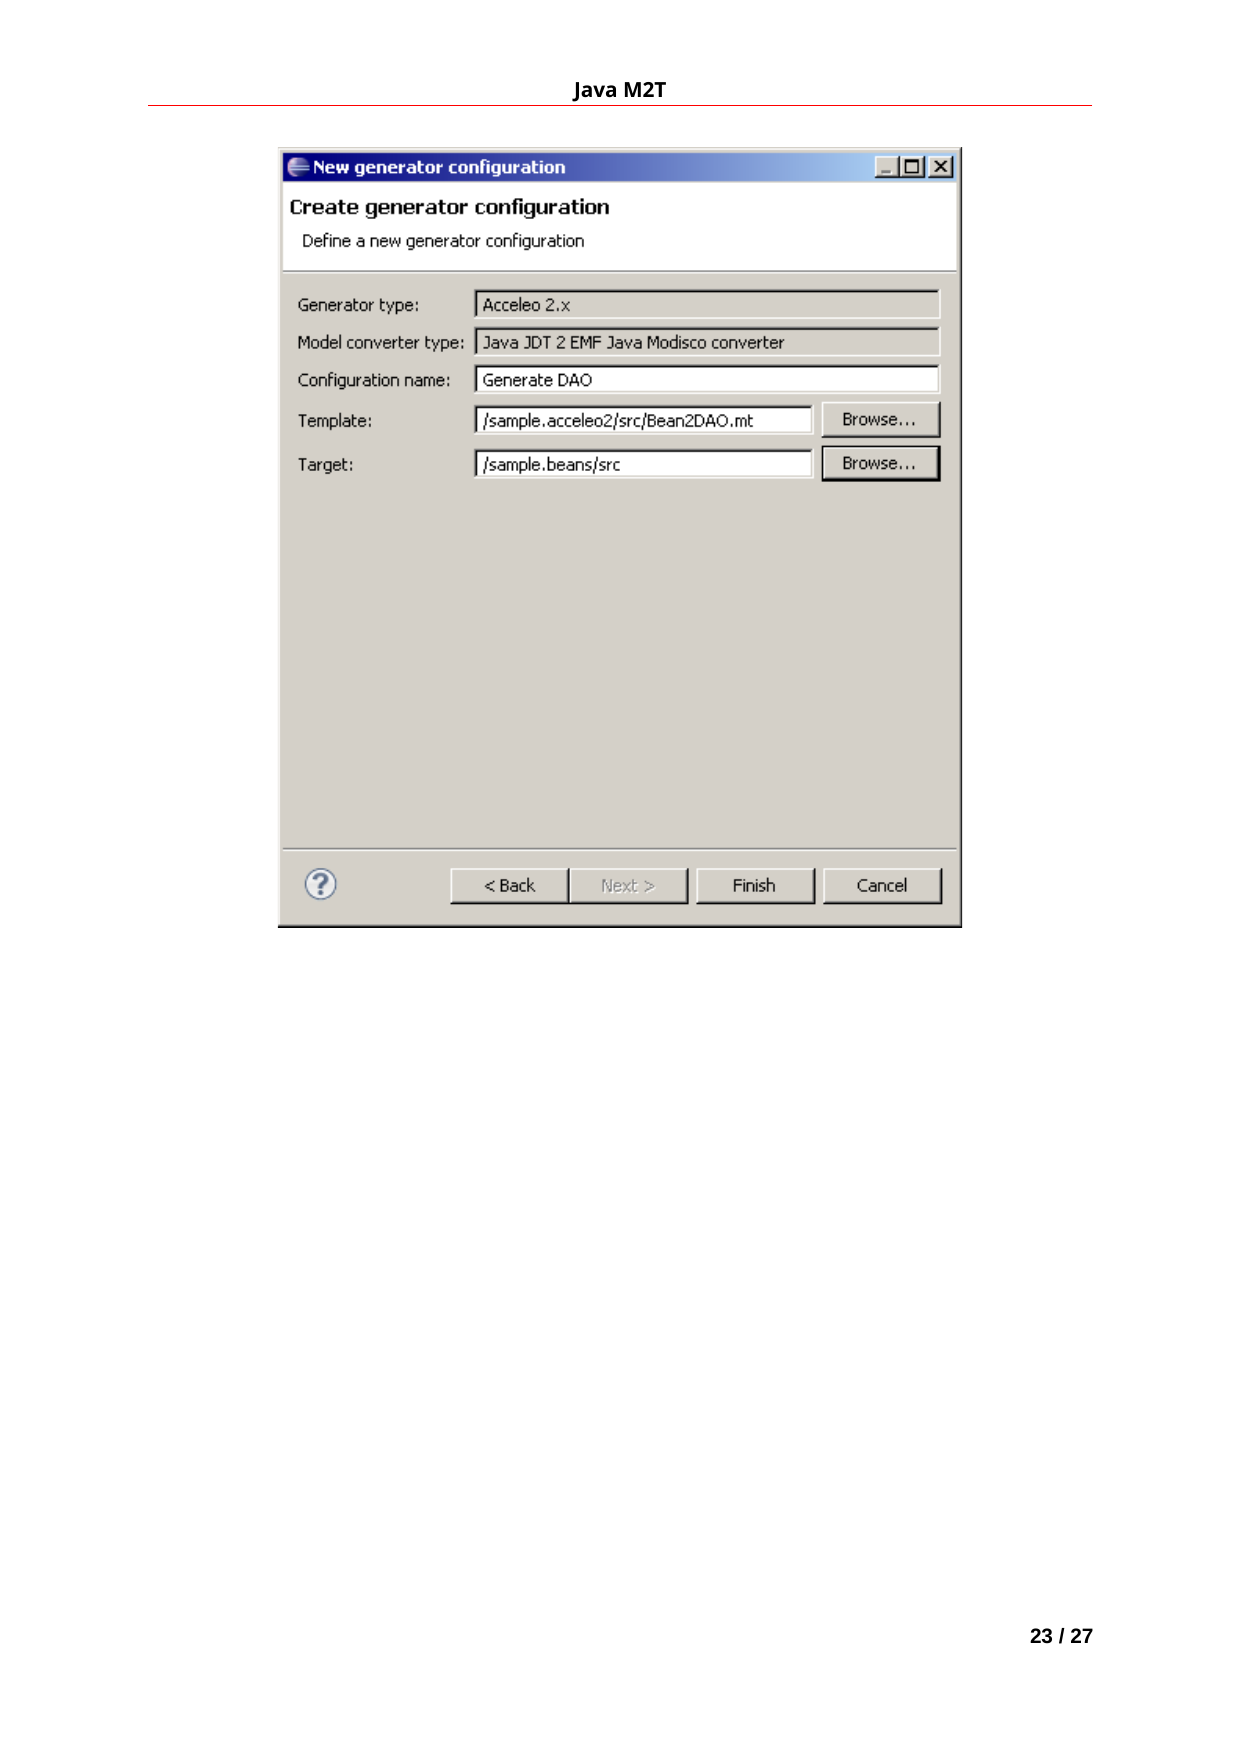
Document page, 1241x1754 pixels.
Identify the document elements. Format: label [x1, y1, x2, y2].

picture [277, 147, 963, 928]
